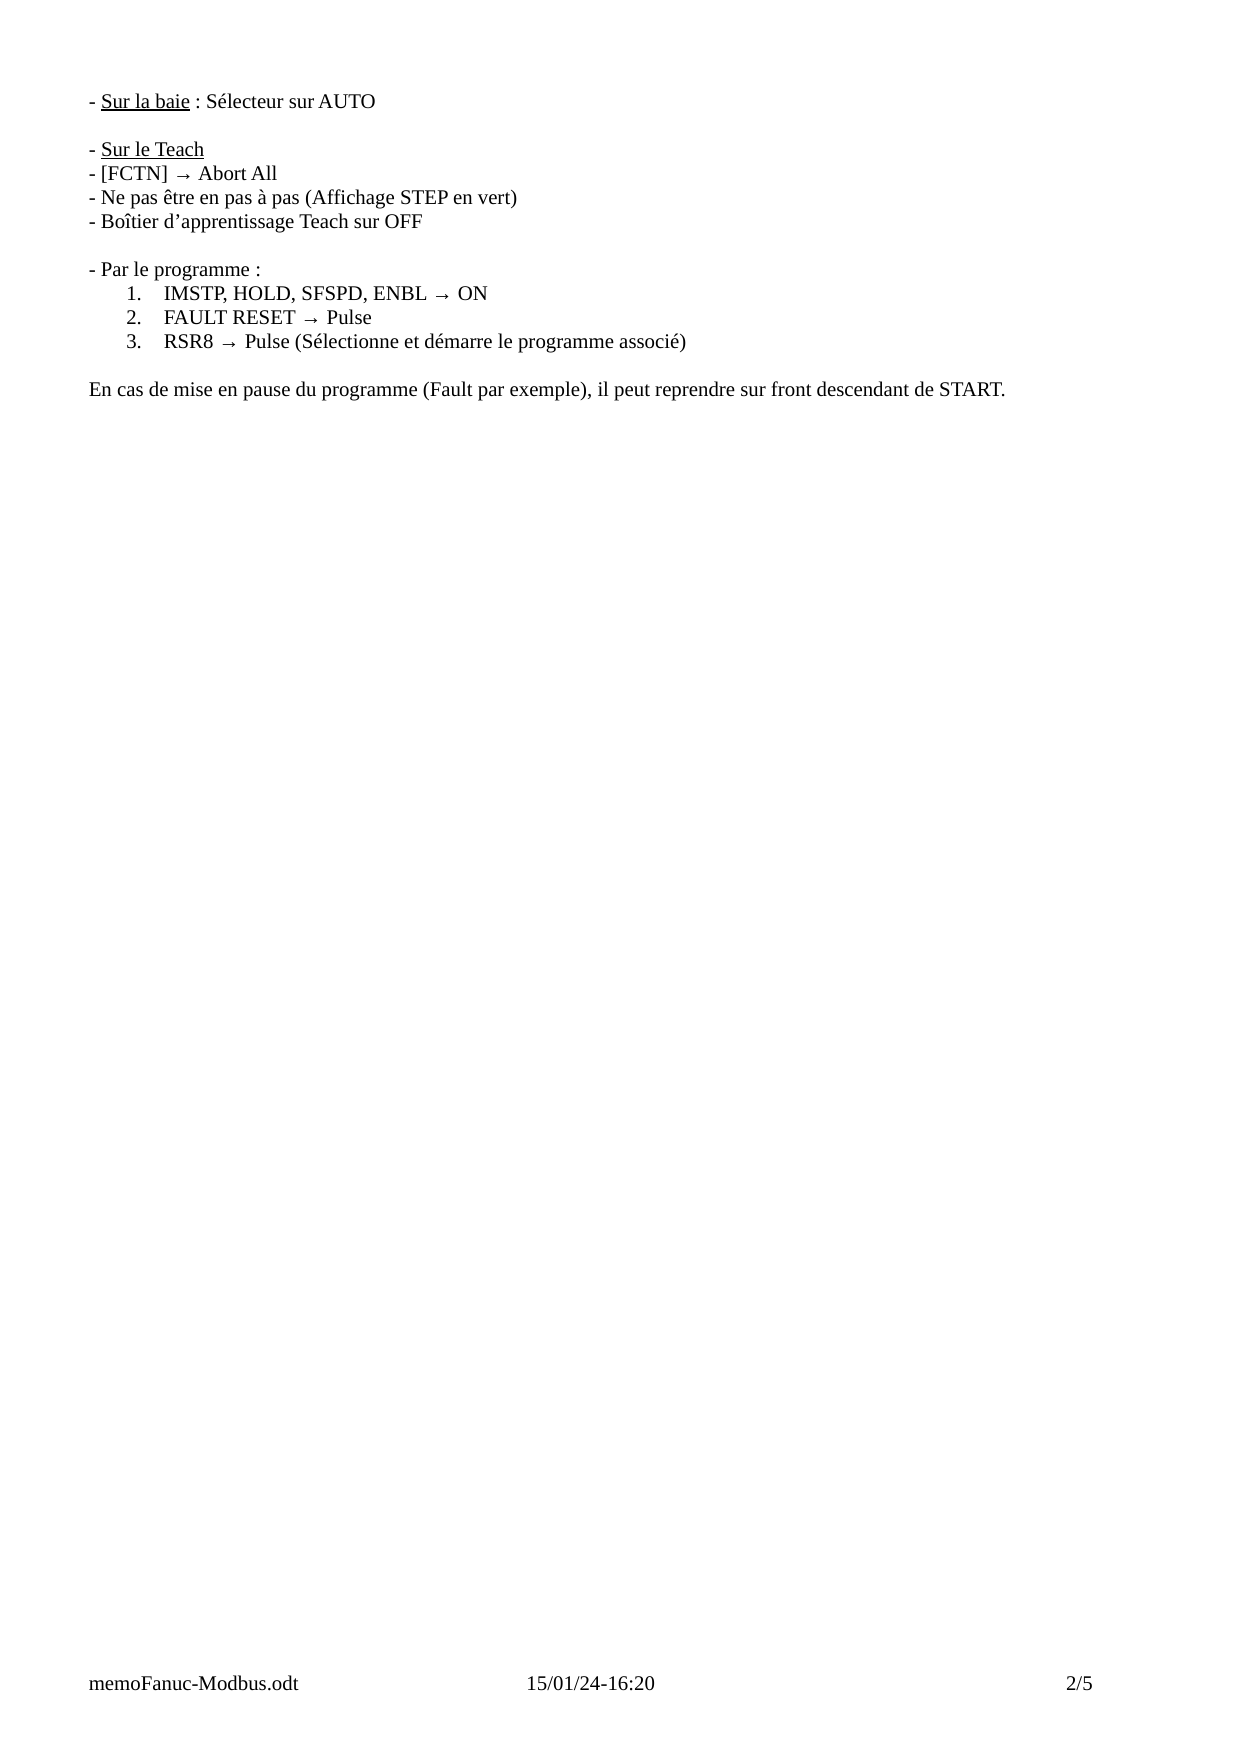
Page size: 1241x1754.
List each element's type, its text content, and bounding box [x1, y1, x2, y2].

list RSR8 → Pulse (Sélectionne et démarre le programme associé) [126, 329, 1152, 353]
text - Sur la baie : Sélecteur sur AUTO [88, 88, 1152, 113]
list FAULT RESET → Pulse [126, 305, 1152, 329]
text - [FCTN] → Abort All [88, 161, 1152, 185]
text - Sur le Teach [88, 137, 1152, 161]
text - Par le programme : [88, 257, 1152, 281]
text - Ne pas être en pas à pas (Affichage STEP en vert) [88, 185, 1152, 209]
text En cas de mise en pause du programme (Fault par exemple), il peut reprendre sur front descendant de START. [88, 377, 1152, 401]
list IMSTP, HOLD, SFSPD, ENBL → ON [126, 281, 1152, 305]
text - Boîtier d’apprentissage Teach sur OFF [88, 209, 1152, 233]
